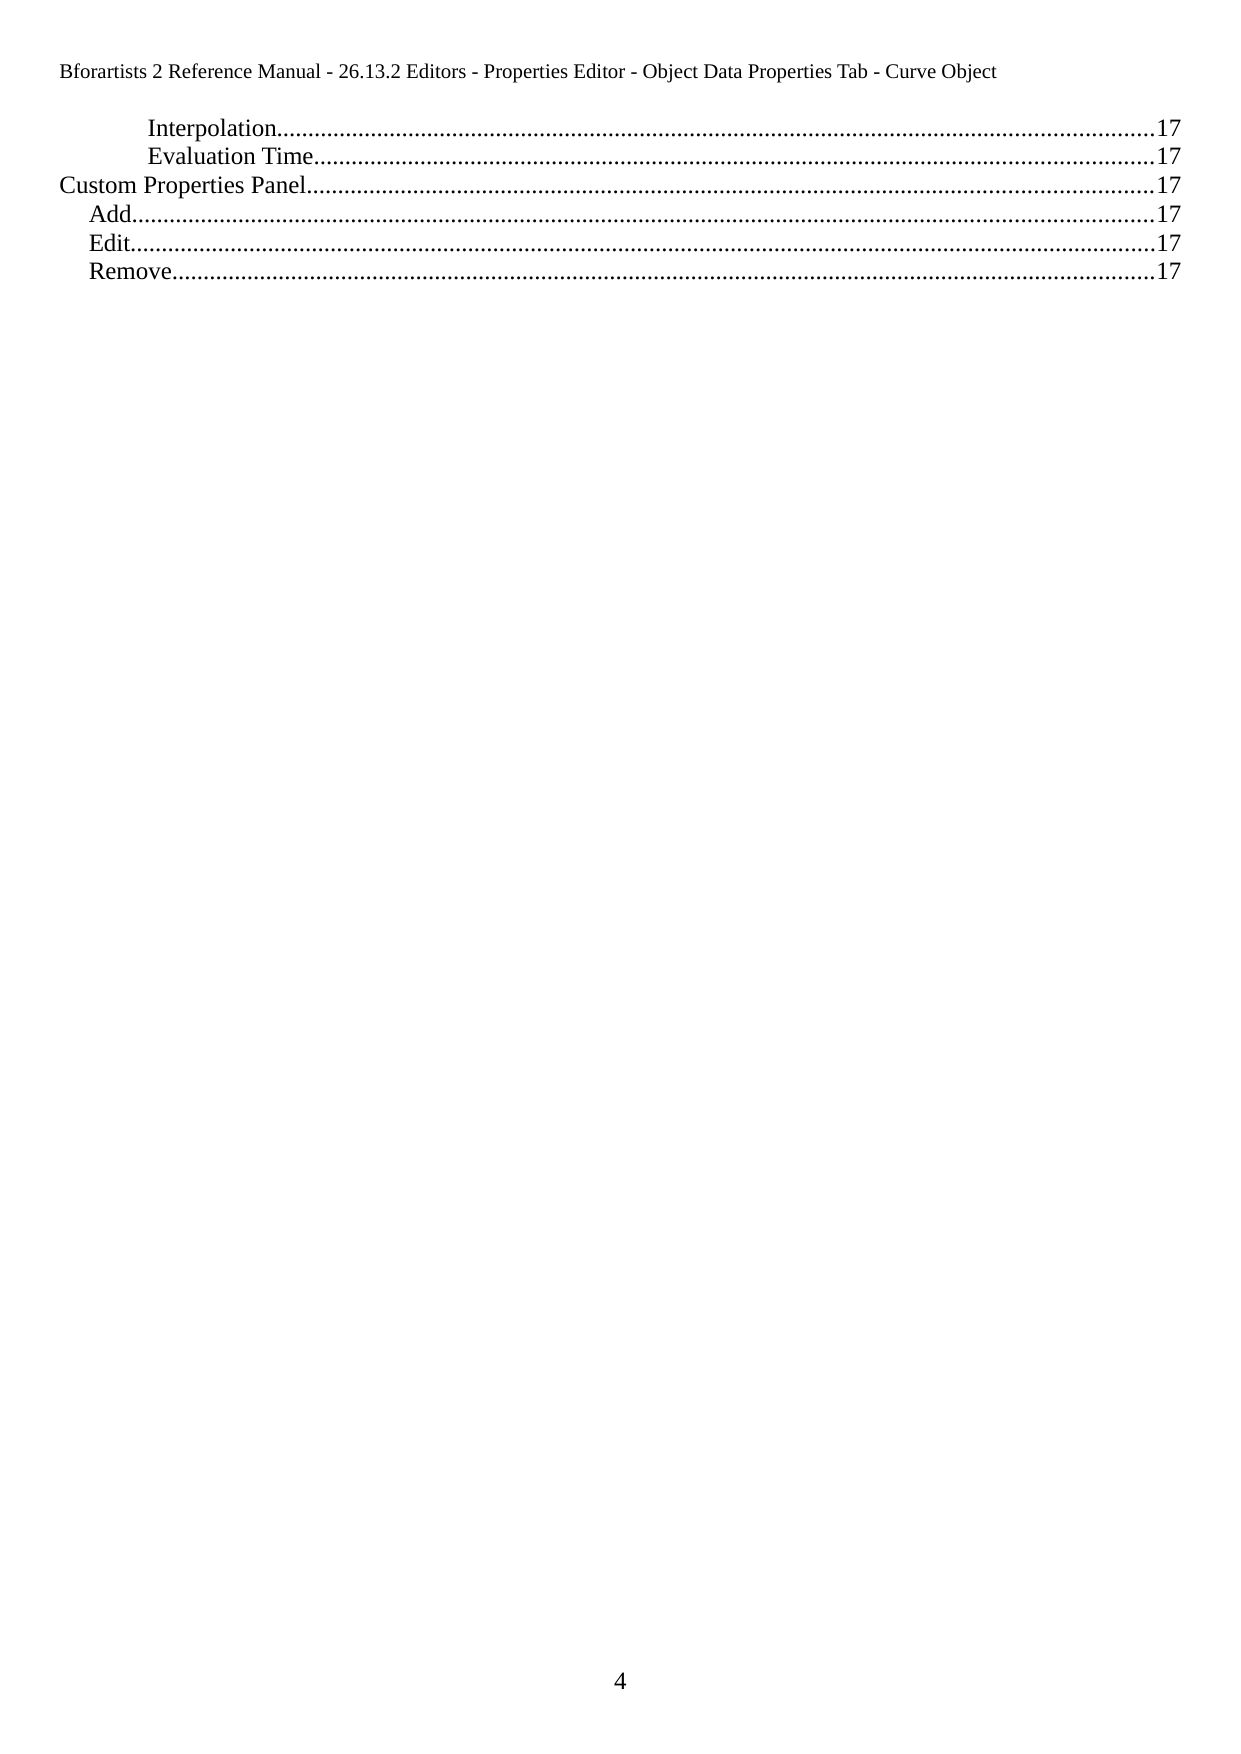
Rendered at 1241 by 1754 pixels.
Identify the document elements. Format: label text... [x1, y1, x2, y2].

text Custom Properties Panel 17 [59, 170, 1181, 199]
text Remove 17 [88, 256, 1181, 285]
text Add 17 [88, 199, 1181, 228]
text Evaluation Time 17 [147, 141, 1181, 170]
text Interpolation 17 [147, 113, 1181, 141]
text Edit 17 [88, 228, 1181, 256]
